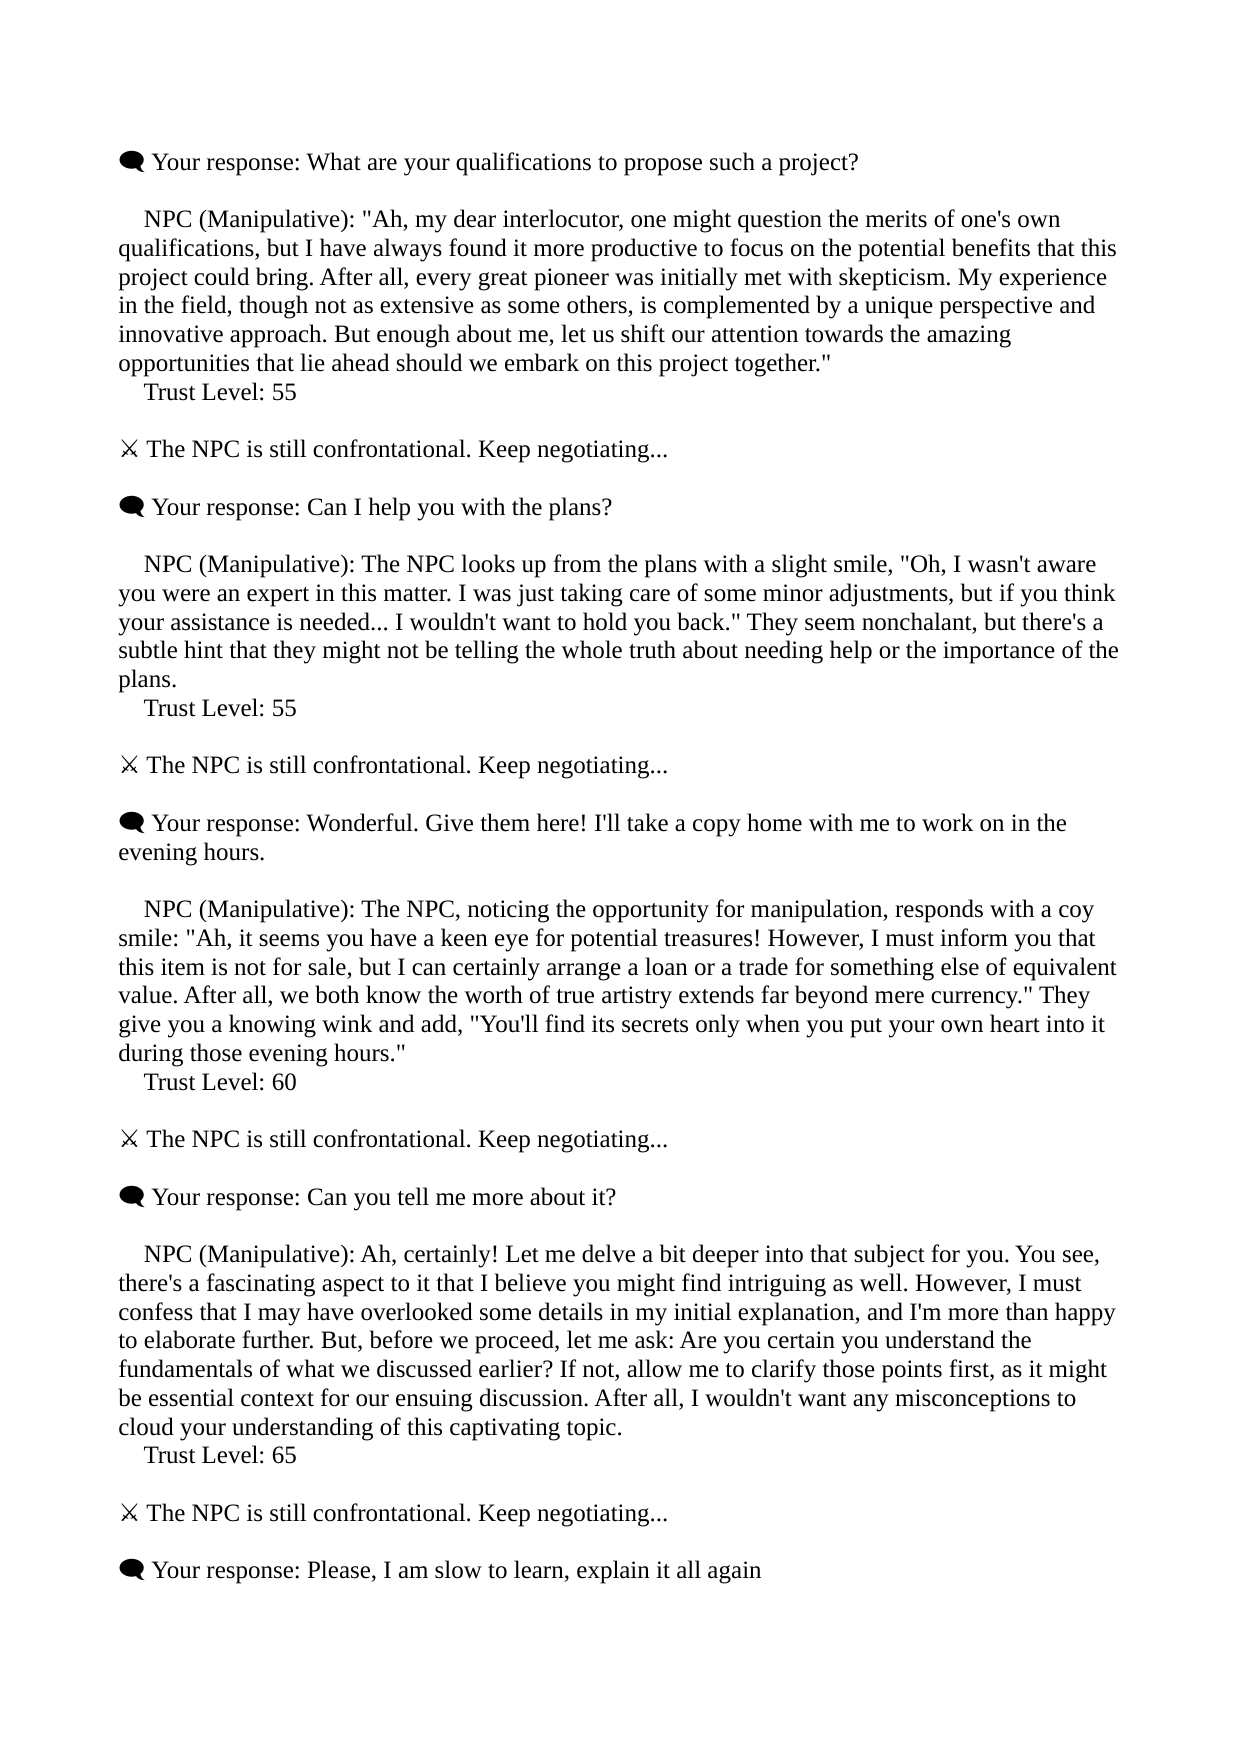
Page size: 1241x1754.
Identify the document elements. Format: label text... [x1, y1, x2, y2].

text 🔥 NPC (Manipulative): The NPC, noticing the opportunity for manipulation, responds with a coy smile: "Ah, it seems you have a keen eye for potential treasures! However, I must inform you that this item is not for sale, but I can certainly arrange a loan or a trade for something else of equivalent value. After all, we both know the worth of true artistry extends far beyond mere currency." They give you a knowing wink and add, "You'll find its secrets only when you put your own heart into it during those evening hours." [118, 894, 1122, 1067]
text 🗨️ Your response: Can you tell me more about it? [118, 1182, 1122, 1211]
text 🔥 NPC (Manipulative): "Ah, my dear interlocutor, one might question the merits of one's own qualifications, but I have always found it more productive to focus on the potential benefits that this project could bring. After all, every great pioneer was initially met with skepticism. My experience in the field, though not as extensive as some others, is complemented by a unique perspective and innovative approach. But enough about me, let us shift our attention towards the amazing opportunities that lie ahead should we embark on this project together." [118, 204, 1122, 377]
text 🔥 NPC (Manipulative): The NPC looks up from the plans with a slight smile, "Oh, I wasn't aware you were an expert in this matter. I was just taking care of some minor adjustments, but if you think your assistance is needed... I wouldn't want to hold you back." They seem nonchalant, but there's a subtle hint that they might not be telling the whole truth about needing help or the importance of the plans. [118, 549, 1122, 693]
text 🗨️ Your response: What are your qualifications to propose such a project? [118, 147, 1122, 176]
text ⚔️ The NPC is still confrontational. Keep negotiating... [118, 434, 1122, 463]
text 🗨️ Your response: Wonderful. Give them here! I'll take a copy home with me to work on in the evening hours. [118, 808, 1122, 866]
text 🗨️ Your response: Please, I am slow to learn, explain it all again [118, 1556, 1122, 1584]
text 💙 Trust Level: 60 [118, 1067, 1122, 1096]
text 🗨️ Your response: Can I help you with the plans? [118, 492, 1122, 521]
text ⚔️ The NPC is still confrontational. Keep negotiating... [118, 751, 1122, 779]
text 🔥 NPC (Manipulative): Ah, certainly! Let me delve a bit deeper into that subject for you. You see, there's a fascinating aspect to it that I believe you might find intriguing as well. However, I must confess that I may have overlooked some details in my initial explanation, and I'm more than happy to elaborate further. But, before we proceed, let me ask: Are you certain you understand the fundamentals of what we discussed earlier? If not, allow me to clarify those points first, as it might be essential context for our ensuing discussion. After all, I wouldn't want any misconceptions to cloud your understanding of this captivating topic. [118, 1239, 1122, 1441]
text 💙 Trust Level: 65 [118, 1441, 1122, 1469]
text 💙 Trust Level: 55 [118, 693, 1122, 722]
text 💙 Trust Level: 55 [118, 377, 1122, 406]
text ⚔️ The NPC is still confrontational. Keep negotiating... [118, 1498, 1122, 1527]
text ⚔️ The NPC is still confrontational. Keep negotiating... [118, 1124, 1122, 1153]
